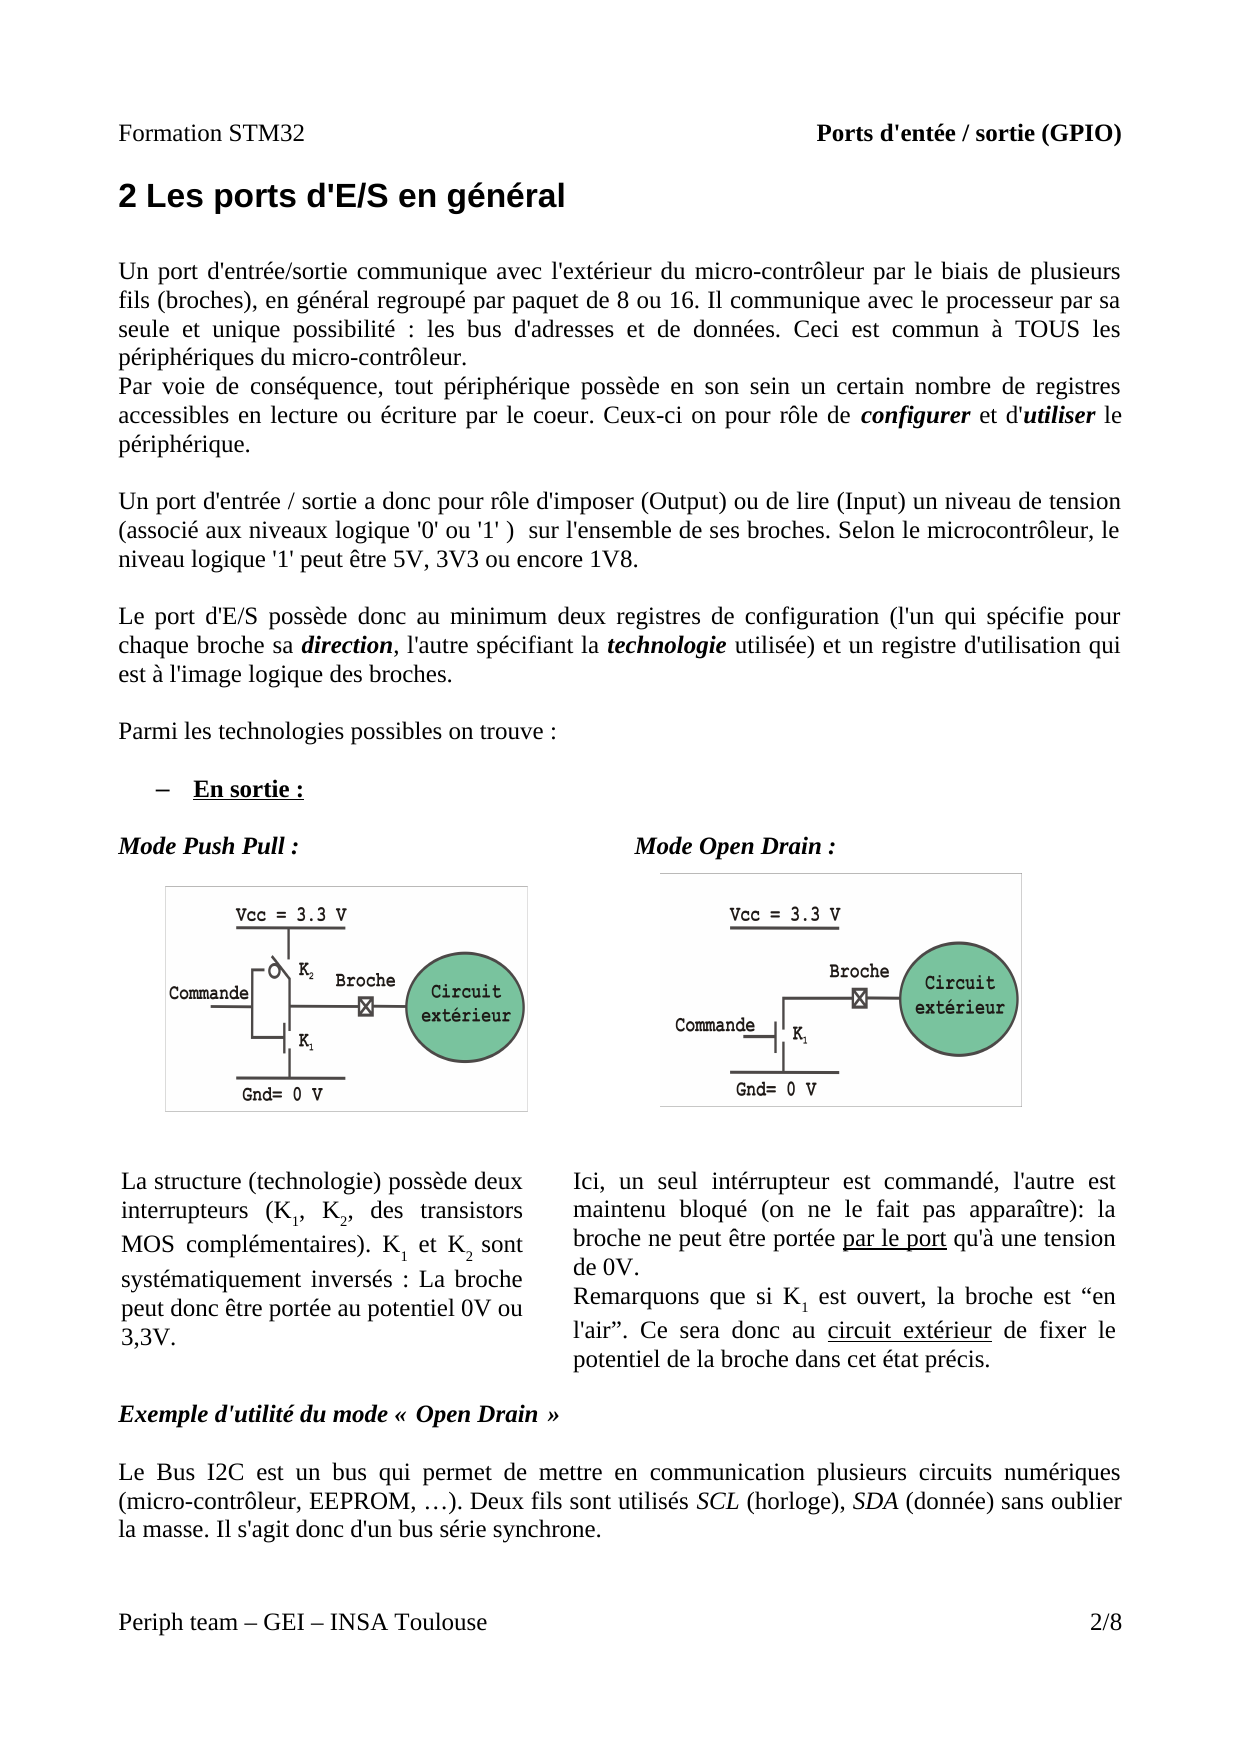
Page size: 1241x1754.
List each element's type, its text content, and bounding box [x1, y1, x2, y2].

picture [660, 873, 1022, 1107]
text Un port d'entrée/sortie communique avec l'extérieur du micro-contrôleur par le biais de plusieurs fils (broches), en général regroupé par paquet de 8 ou 16. Il communique avec le processeur par sa seule et unique possibilité : les bus d'adresses et de données. Ceci est commun à TOUS les périphériques du micro-contrôleur. [118, 256, 1122, 371]
text Exemple d'utilité du mode « Open Drain » [118, 1399, 1122, 1428]
text Parmi les technologies possibles on trouve : [118, 716, 1122, 745]
list En sortie : [156, 774, 1122, 802]
text Le Bus I2C est un bus qui permet de mettre en communication plusieurs circuits numériques (micro-contrôleur, EEPROM, …). Deux fils sont utilisés SCL (horloge), SDA (donnée) sans oublier la masse. Il s'agit donc d'un bus série synchrone. [118, 1457, 1122, 1543]
picture [165, 886, 528, 1112]
text Par voie de conséquence, tout périphérique possède en son sein un certain nombre de registres accessibles en lecture ou écriture par le coeur. Ceux-ci on pour rôle de configurer et d'utiliser le périphérique. [118, 371, 1122, 457]
text Mode Push Pull : Mode Open Drain : [118, 831, 1122, 860]
subtitle 2 Les ports d'E/S en général [118, 176, 1122, 215]
text Un port d'entrée / sortie a donc pour rôle d'imposer (Output) ou de lire (Input) un niveau de tension (associé aux niveaux logique '0' ou '1' ) sur l'ensemble de ses broches. Selon le microcontrôleur, le niveau logique '1' peut être 5V, 3V3 ou encore 1V8. [118, 486, 1122, 572]
text Le port d'E/S possède donc au minimum deux registres de configuration (l'un qui spécifie pour chaque broche sa direction, l'autre spécifiant la technologie utilisée) et un registre d'utilisation qui est à l'image logique des broches. [118, 601, 1122, 687]
